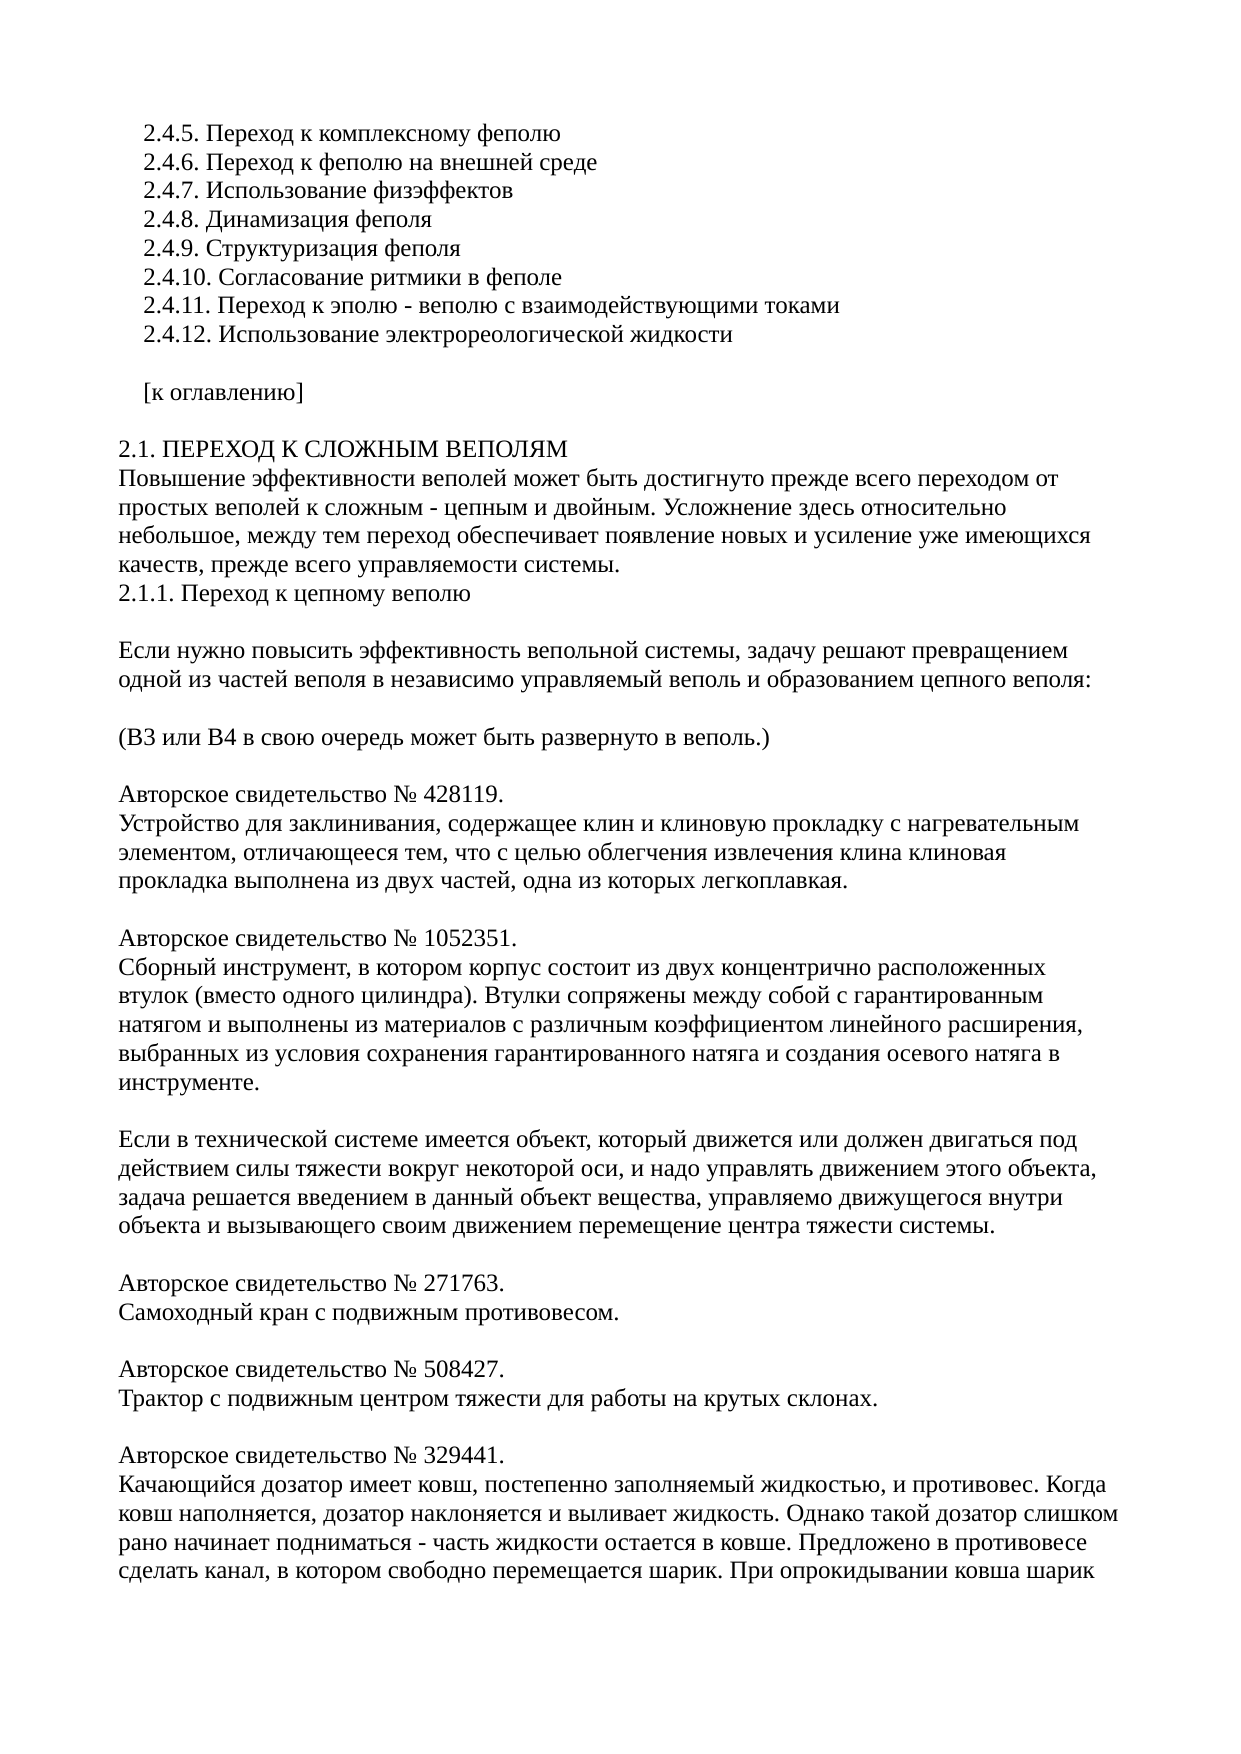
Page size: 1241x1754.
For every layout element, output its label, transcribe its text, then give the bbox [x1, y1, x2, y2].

text [к оглавлению] [118, 377, 1122, 406]
text 2.4.10. Согласование ритмики в феполе [118, 262, 1122, 291]
text Авторское свидетельство № 508427. [118, 1354, 1122, 1383]
text 2.1. ПЕРЕХОД К СЛОЖНЫМ ВЕПОЛЯМ [118, 434, 1122, 463]
text Авторское свидетельство № 329441. [118, 1441, 1122, 1469]
text 2.4.12. Использование электрореологической жидкости [118, 319, 1122, 348]
text Трактор с подвижным центром тяжести для работы на крутых склонах. [118, 1383, 1122, 1412]
text Самоходный кран с подвижным противовесом. [118, 1297, 1122, 1326]
text Качающийся дозатор имеет ковш, постепенно заполняемый жидкостью, и противовес. Когда ковш наполняется, дозатор наклоняется и выливает жидкость. Однако такой дозатор слишком рано начинает подниматься - часть жидкости остается в ковше. Предложено в противовесе сделать канал, в котором свободно перемещается шарик. При опрокидывании ковша шарик [118, 1469, 1122, 1584]
text 2.4.11. Переход к эполю - веполю с взаимодействующими токами [118, 291, 1122, 319]
text 2.4.7. Использование физэффектов [118, 176, 1122, 204]
text Авторское свидетельство № 1052351. [118, 923, 1122, 952]
text 2.4.6. Переход к феполю на внешней среде [118, 147, 1122, 176]
text Устройство для заклинивания, содержащее клин и клиновую прокладку с нагревательным элементом, отличающееся тем, что с целью облегчения извлечения клина клиновая прокладка выполнена из двух частей, одна из которых легкоплавкая. [118, 808, 1122, 894]
text Если нужно повысить эффективность вепольной системы, задачу решают превращением одной из частей веполя в независимо управляемый веполь и образованием цепного веполя: [118, 636, 1122, 693]
text Авторское свидетельство № 271763. [118, 1268, 1122, 1297]
text 2.1.1. Переход к цепному веполю [118, 578, 1122, 607]
text 2.4.8. Динамизация феполя [118, 204, 1122, 233]
text 2.4.5. Переход к комплексному феполю [118, 118, 1122, 147]
text Если в технической системе имеется объект, который движется или должен двигаться под действием силы тяжести вокруг некоторой оси, и надо управлять движением этого объекта, задача решается введением в данный объект вещества, управляемо движущегося внутри объекта и вызывающего своим движением перемещение центра тяжести системы. [118, 1124, 1122, 1239]
text Авторское свидетельство № 428119. [118, 779, 1122, 808]
text 2.4.9. Структуризация феполя [118, 233, 1122, 262]
text Повышение эффективности веполей может быть достигнуто прежде всего переходом от простых веполей к сложным - цепным и двойным. Усложнение здесь относительно небольшое, между тем переход обеспечивает появление новых и усиление уже имеющихся качеств, прежде всего управляемости системы. [118, 463, 1122, 578]
text Сборный инструмент, в котором корпус состоит из двух концентрично расположенных втулок (вместо одного цилиндра). Втулки сопряжены между собой с гарантированным натягом и выполнены из материалов с различным коэффициентом линейного расширения, выбранных из условия сохранения гарантированного натяга и создания осевого натяга в инструменте. [118, 952, 1122, 1096]
text (В3 или В4 в свою очередь может быть развернуто в веполь.) [118, 722, 1122, 751]
